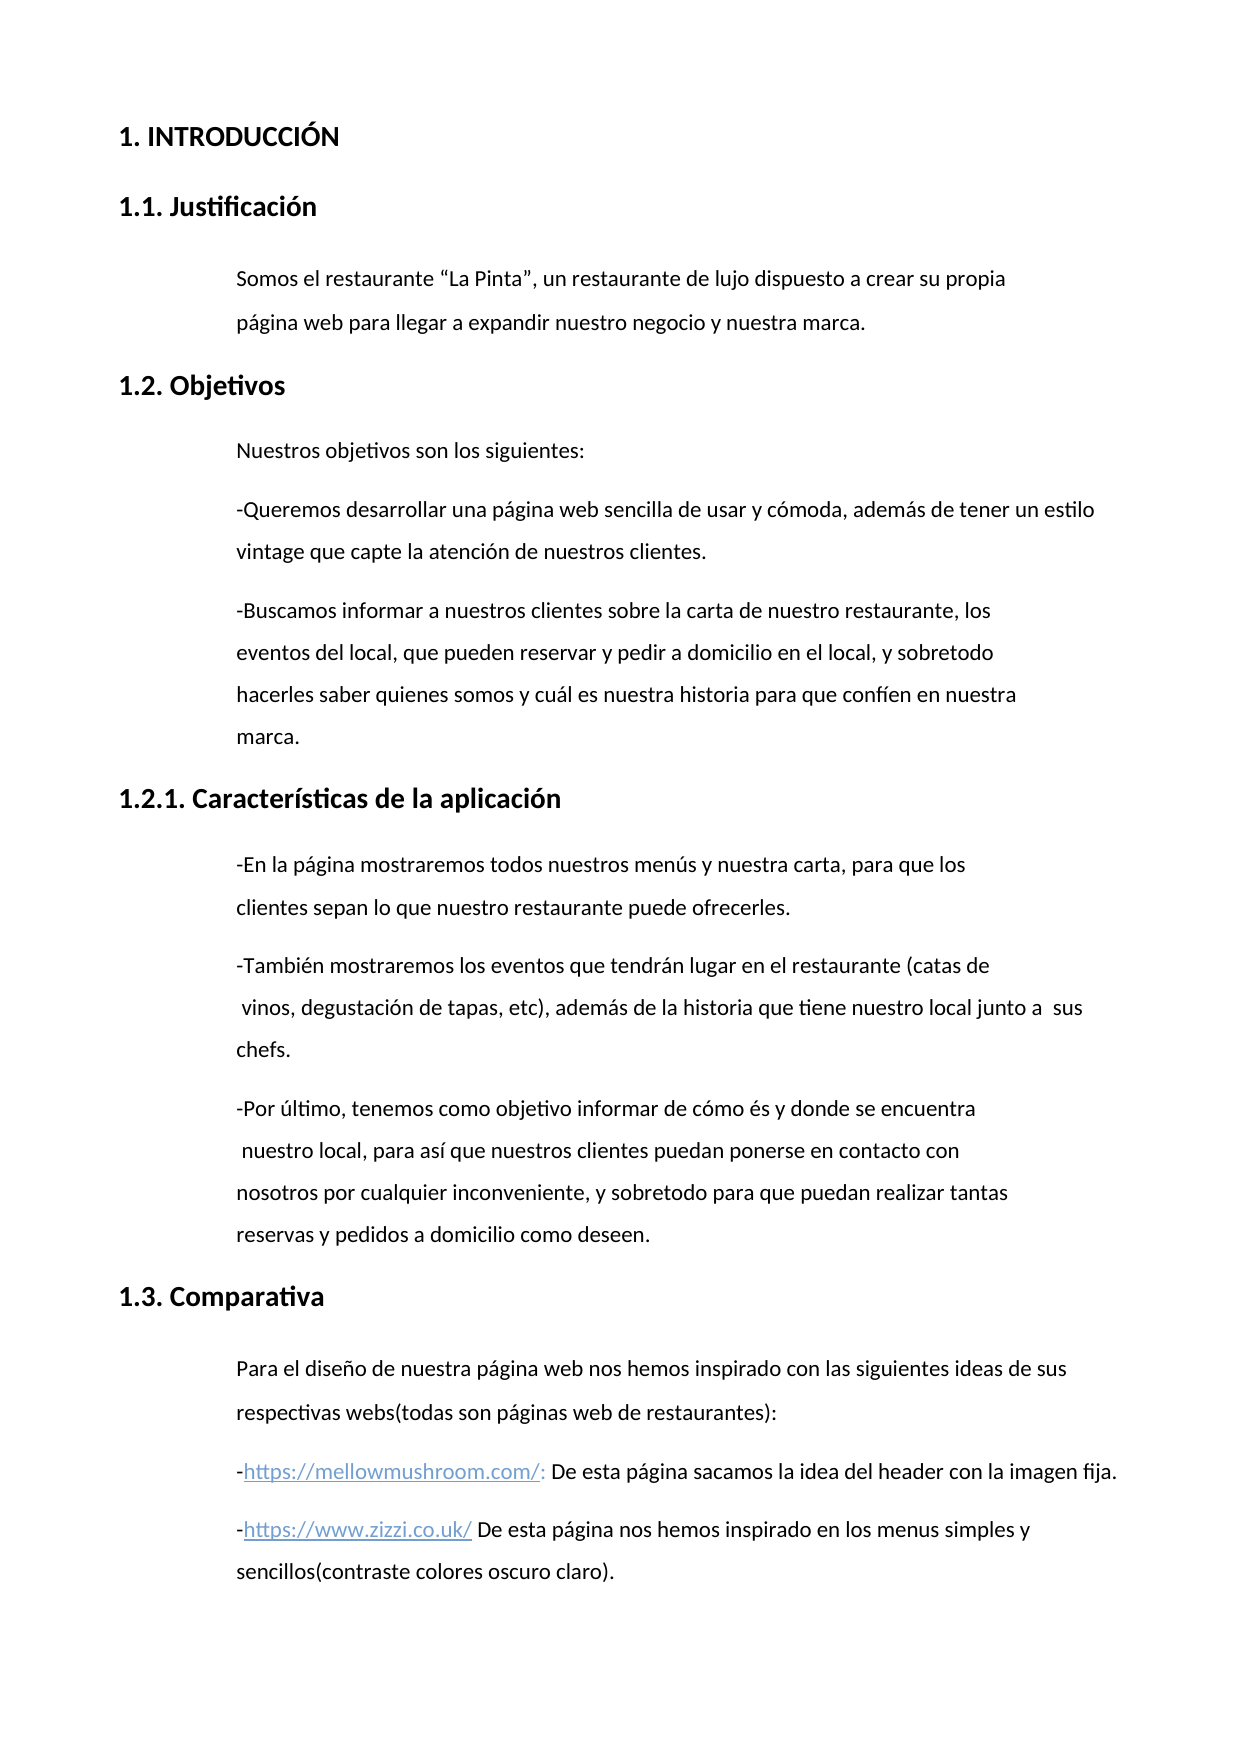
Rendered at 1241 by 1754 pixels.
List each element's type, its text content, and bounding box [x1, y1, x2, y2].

text 1.2. Objetivos [118, 367, 1122, 402]
text -https://www.zizzi.co.uk/ De esta página nos hemos inspirado en los menus simples y sencillos(contraste colores oscuro claro). [118, 1515, 1122, 1585]
text 1. INTRODUCCIÓN [118, 118, 1122, 154]
text Para el diseño de nuestra página web nos hemos inspirado con las siguientes ideas de sus respectivas webs(todas son páginas web de restaurantes): [118, 1348, 1122, 1426]
text -https://mellowmushroom.com/: De esta página sacamos la idea del header con la imagen fija. [118, 1457, 1122, 1485]
text Somos el restaurante “La Pinta”, un restaurante de lujo dispuesto a crear su propia página web para llegar a expandir nuestro negocio y nuestra marca. [118, 258, 1122, 336]
text 1.2.1. Características de la aplicación [118, 781, 1122, 816]
text -Queremos desarrollar una página web sencilla de usar y cómoda, además de tener un estilo vintage que capte la atención de nuestros clientes. [118, 495, 1122, 565]
text Nuestros objetivos son los siguientes: [118, 437, 1122, 465]
text -También mostraremos los eventos que tendrán lugar en el restaurante (catas de vinos, degustación de tapas, etc), además de la historia que tiene nuestro local junto a sus chefs. [118, 951, 1122, 1063]
text 1.3. Comparativa [118, 1278, 1122, 1314]
text -Buscamos informar a nuestros clientes sobre la carta de nuestro restaurante, los eventos del local, que pueden reservar y pedir a domicilio en el local, y sobretodo hacerles saber quienes somos y cuál es nuestra historia para que confíen en nuestra marca. [118, 596, 1122, 750]
text -En la página mostraremos todos nuestros menús y nuestra carta, para que los clientes sepan lo que nuestro restaurante puede ofrecerles. [118, 851, 1122, 921]
text 1.1. Justificación [118, 188, 1122, 224]
text -Por último, tenemos como objetivo informar de cómo és y donde se encuentra nuestro local, para así que nuestros clientes puedan ponerse en contacto con nosotros por cualquier inconveniente, y sobretodo para que puedan realizar tantas reservas y pedidos a domicilio como deseen. [118, 1094, 1122, 1248]
